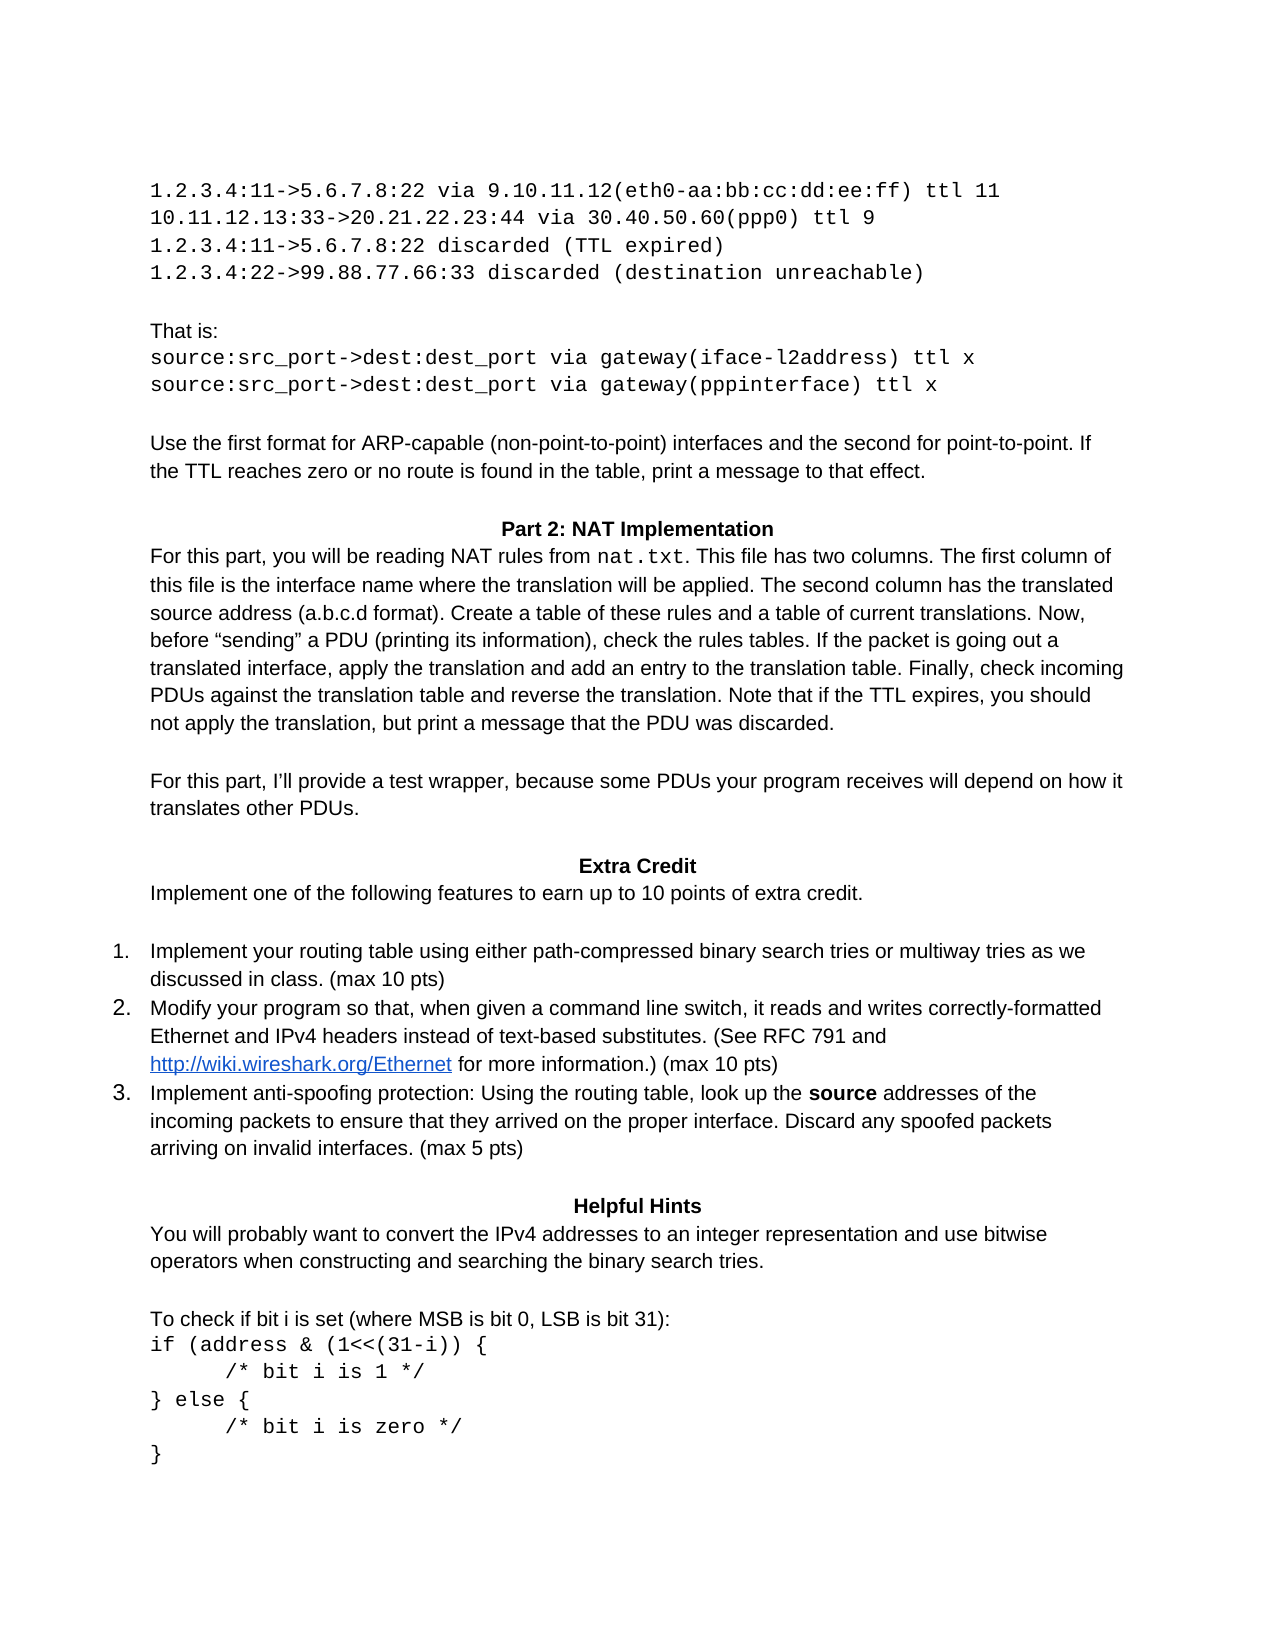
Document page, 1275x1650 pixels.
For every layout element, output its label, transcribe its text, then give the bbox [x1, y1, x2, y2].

text That is: [150, 319, 1125, 343]
list Implement your routing table using either path-compressed binary search tries or multiway tries as we discussed in class. (max 10 pts) [112, 939, 1125, 990]
text Use the first format for ARP-capable (non-point-to-point) interfaces and the second for point-to-point. If the TTL reaches zero or no route is found in the table, print a message to that effect. [150, 431, 1125, 483]
text To check if bit i is set (where MSB is bit 0, LSB is bit 31): [150, 1307, 1125, 1331]
text } else { [150, 1388, 1125, 1412]
text Extra Credit [150, 854, 1125, 878]
text /* bit i is 1 */ [150, 1361, 1125, 1385]
text 1.2.3.4:11->5.6.7.8:22 discarded (TTL expired) [150, 234, 1125, 258]
text 1.2.3.4:22->99.88.77.66:33 discarded (destination unreachable) [150, 262, 1125, 285]
text You will probably want to convert the IPv4 addresses to an integer representation and use bitwise operators when constructing and searching the binary search tries. [150, 1221, 1125, 1273]
text For this part, I’ll provide a test wrapper, because some PDUs your program receives will depend on how it translates other PDUs. [150, 768, 1125, 820]
text Implement one of the following features to earn up to 10 points of extra credit. [150, 881, 1125, 905]
text 10.11.12.13:33->20.21.22.23:44 via 30.40.50.60(ppp0) ttl 9 [150, 207, 1125, 231]
text /* bit i is zero */ [150, 1416, 1125, 1439]
text source:src_port->dest:dest_port via gateway(pppinterface) ttl x [150, 374, 1125, 397]
text For this part, you will be reading NAT rules from nat.txt. This file has two columns. The first column of this file is the interface name where the translation will be applied. The second column has the translated source address (a.b.c.d format). Create a table of these rules and a table of current translations. Now, before “sending” a PDU (printing its information), check the rules tables. If the packet is going out a translated interface, apply the translation and add an entry to the translation table. Finally, check incoming PDUs against the translation table and reverse the translation. Note that if the TTL expires, you should not apply the translation, but print a message that the PDU was discarded. [150, 544, 1125, 735]
list Implement anti-spoofing protection: Using the routing table, look up the source addresses of the incoming packets to ensure that they arrived on the proper interface. Discard any spoofed packets arriving on invalid interfaces. (max 5 pts) [112, 1079, 1125, 1160]
list Modify your program so that, when given a command line switch, it reads and writes correctly-formatted Ethernet and IPv4 headers instead of text-based substitutes. (See RFC 791 and http://wiki.wireshark.org/Ethernet for more information.) (max 10 pts) [112, 994, 1125, 1075]
text source:src_port->dest:dest_port via gateway(iface-l2address) ttl x [150, 347, 1125, 370]
text } [150, 1443, 1125, 1467]
text 1.2.3.4:11->5.6.7.8:22 via 9.10.11.12(eth0-aa:bb:cc:dd:ee:ff) ttl 11 [150, 180, 1125, 204]
text Part 2: NAT Implementation [150, 516, 1125, 540]
text if (address & (1<<(31-i)) { [150, 1334, 1125, 1358]
text Helpful Hints [150, 1194, 1125, 1218]
